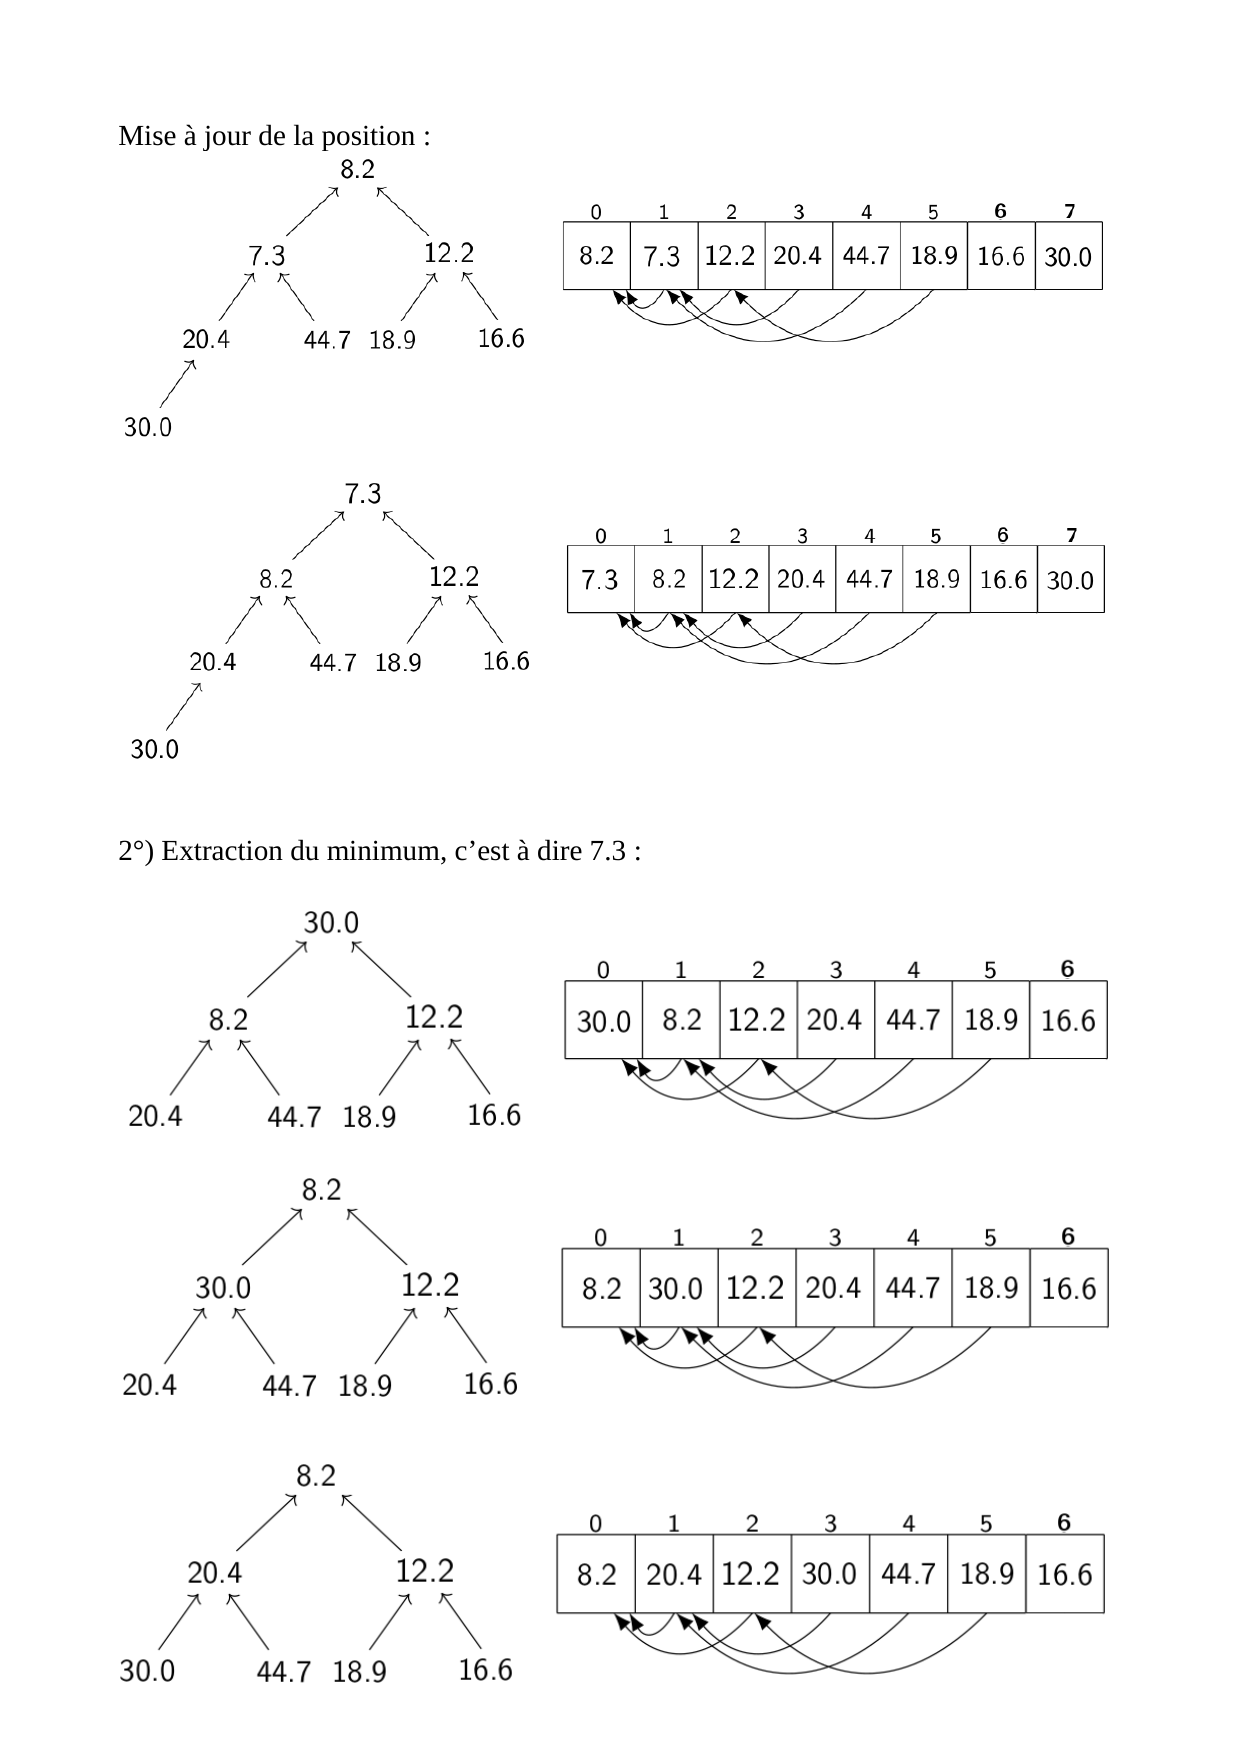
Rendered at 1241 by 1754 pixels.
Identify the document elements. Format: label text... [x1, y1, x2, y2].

text 2°) Extraction du minimum, c’est à dire 7.3 : [118, 833, 1122, 866]
picture [118, 151, 1123, 437]
picture [118, 470, 1123, 766]
picture [118, 900, 1123, 1135]
picture [111, 1453, 1116, 1691]
picture [118, 1168, 1123, 1402]
text Mise à jour de la position : [118, 118, 1122, 151]
